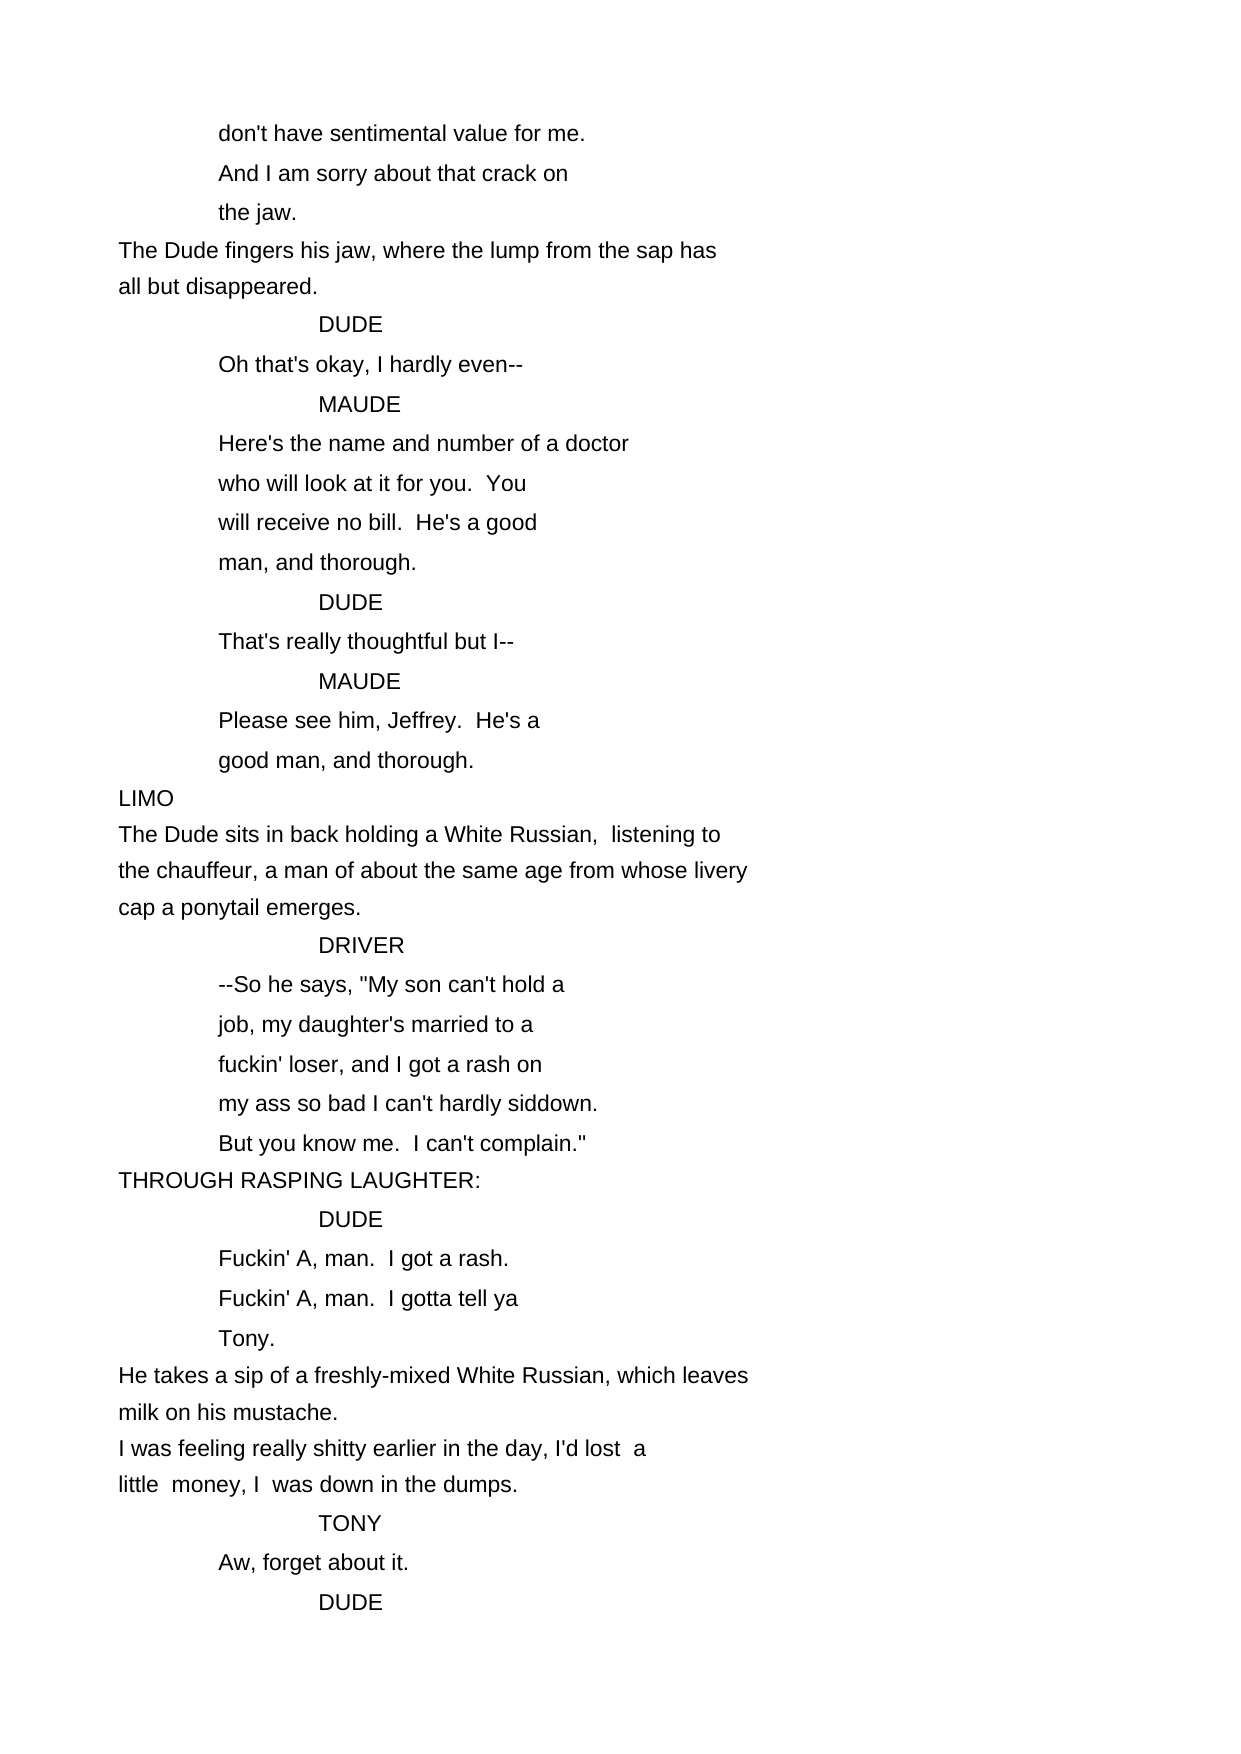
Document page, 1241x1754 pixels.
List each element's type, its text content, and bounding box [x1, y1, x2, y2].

text LIMO [118, 784, 1122, 811]
text I was feeling really shitty earlier in the day, I'd lost a [118, 1435, 1122, 1461]
text good man, and thorough. [118, 745, 1122, 774]
text THROUGH RASPING LAUGHTER: [118, 1167, 1122, 1194]
text Please see him, Jeffrey. He's a [118, 705, 1122, 734]
text Tony. [118, 1323, 1122, 1351]
text Aw, forget about it. [118, 1547, 1122, 1576]
text who will look at it for you. You [118, 468, 1122, 497]
text DUDE [118, 587, 1122, 615]
text little money, I was down in the dumps. [118, 1471, 1122, 1498]
text That's really thoughtful but I-- [118, 626, 1122, 655]
text Fuckin' A, man. I gotta tell ya [118, 1283, 1122, 1312]
text DUDE [118, 1204, 1122, 1233]
text Fuckin' A, man. I got a rash. [118, 1243, 1122, 1272]
text He takes a sip of a freshly-mixed White Russian, which leaves [118, 1362, 1122, 1388]
text Oh that's okay, I hardly even-- [118, 349, 1122, 378]
text But you know me. I can't complain." [118, 1128, 1122, 1157]
text my ass so bad I can't hardly siddown. [118, 1088, 1122, 1117]
text the jaw. [118, 197, 1122, 226]
text DRIVER [118, 930, 1122, 959]
text all but disappeared. [118, 273, 1122, 299]
text --So he says, "My son can't hold a [118, 969, 1122, 998]
text man, and thorough. [118, 547, 1122, 576]
text MAUDE [118, 389, 1122, 417]
text DUDE [118, 309, 1122, 338]
text The Dude sits in back holding a White Russian, listening to [118, 821, 1122, 847]
text Here's the name and number of a doctor [118, 428, 1122, 457]
text will receive no bill. He's a good [118, 507, 1122, 536]
text The Dude fingers his jaw, where the lump from the sap has [118, 237, 1122, 263]
text the chauffeur, a man of about the same age from whose livery [118, 857, 1122, 884]
text DUDE [118, 1587, 1122, 1616]
text milk on his mustache. [118, 1398, 1122, 1425]
text TONY [118, 1508, 1122, 1536]
text job, my daughter's married to a [118, 1009, 1122, 1038]
text And I am sorry about that crack on [118, 158, 1122, 186]
text cap a ponytail emerges. [118, 894, 1122, 920]
text fuckin' loser, and I got a rash on [118, 1049, 1122, 1077]
text MAUDE [118, 666, 1122, 694]
text don't have sentimental value for me. [118, 118, 1122, 147]
